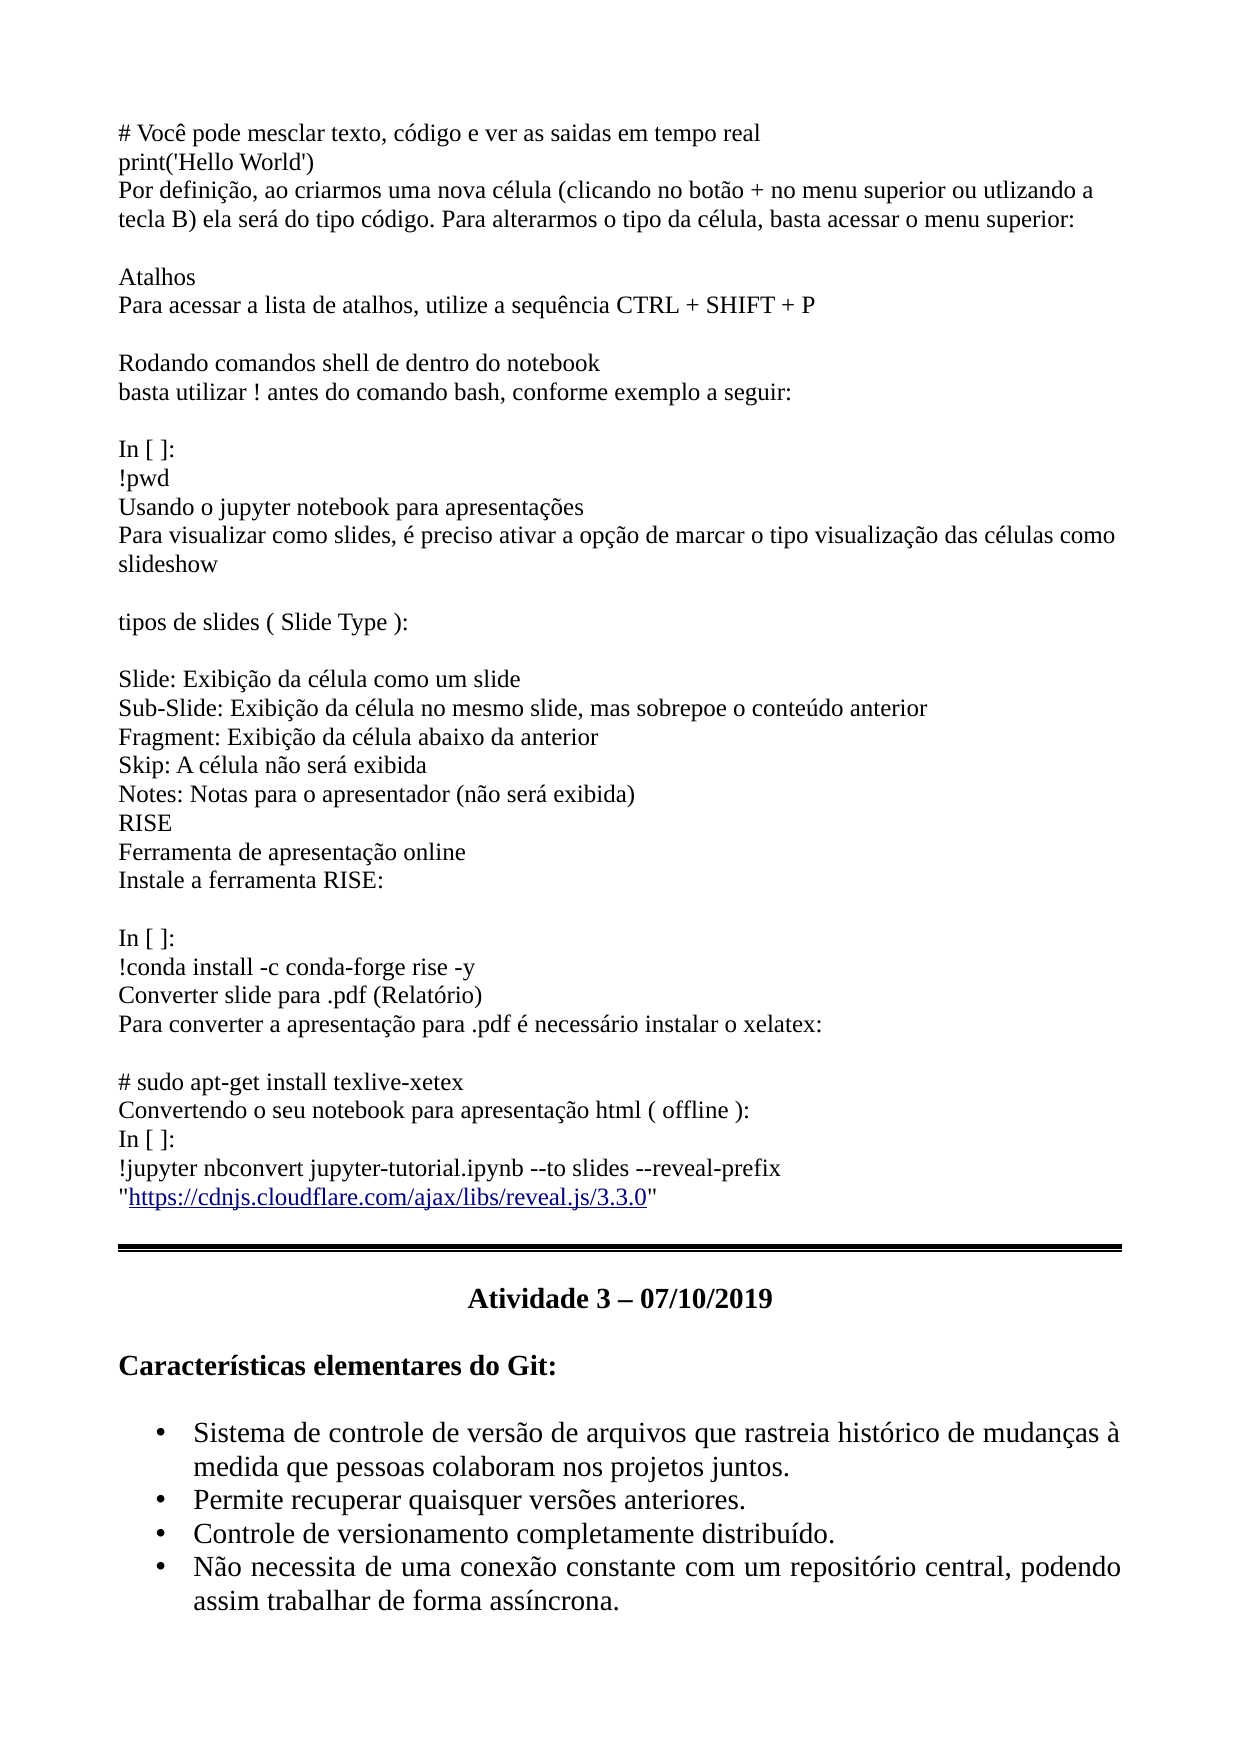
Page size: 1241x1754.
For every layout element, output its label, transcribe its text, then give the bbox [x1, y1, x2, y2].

text Atalhos [118, 262, 1122, 291]
text Para visualizar como slides, é preciso ativar a opção de marcar o tipo visualização das células como slideshow [118, 521, 1122, 578]
text Para acessar a lista de atalhos, utilize a sequência CTRL + SHIFT + P [118, 291, 1122, 319]
list Controle de versionamento completamente distribuído. [156, 1516, 1122, 1549]
text Instale a ferramenta RISE: [118, 866, 1122, 894]
text RISE [118, 808, 1122, 837]
text In [ ]: [118, 1124, 1122, 1153]
text Por definição, ao criarmos uma nova célula (clicando no botão + no menu superior ou utlizando a tecla B) ela será do tipo código. Para alterarmos o tipo da célula, basta acessar o menu superior: [118, 176, 1122, 233]
text # Você pode mesclar texto, código e ver as saidas em tempo real [118, 118, 1122, 147]
text In [ ]: [118, 434, 1122, 463]
text In [ ]: [118, 923, 1122, 952]
list Sistema de controle de versão de arquivos que rastreia histórico de mudanças à medida que pessoas colaboram nos projetos juntos. [156, 1415, 1122, 1482]
text Fragment: Exibição da célula abaixo da anterior [118, 722, 1122, 751]
text Características elementares do Git: [118, 1348, 1122, 1381]
text Ferramenta de apresentação online [118, 837, 1122, 866]
text Usando o jupyter notebook para apresentações [118, 492, 1122, 521]
text Atividade 3 – 07/10/2019 [118, 1281, 1122, 1314]
text Para converter a apresentação para .pdf é necessário instalar o xelatex: [118, 1009, 1122, 1038]
text !conda install -c conda-forge rise -y [118, 952, 1122, 981]
text Notes: Notas para o apresentador (não será exibida) [118, 779, 1122, 808]
text Convertendo o seu notebook para apresentação html ( offline ): [118, 1096, 1122, 1124]
text tipos de slides ( Slide Type ): [118, 607, 1122, 636]
list Permite recuperar quaisquer versões anteriores. [156, 1482, 1122, 1516]
text Rodando comandos shell de dentro do notebook [118, 348, 1122, 377]
text print('Hello World') [118, 147, 1122, 176]
text basta utilizar ! antes do comando bash, conforme exemplo a seguir: [118, 377, 1122, 406]
text Skip: A célula não será exibida [118, 751, 1122, 779]
text Sub-Slide: Exibição da célula no mesmo slide, mas sobrepoe o conteúdo anterior [118, 693, 1122, 722]
text !pwd [118, 463, 1122, 492]
text !jupyter nbconvert jupyter-tutorial.ipynb --to slides --reveal-prefix "https://cdnjs.cloudflare.com/ajax/libs/reveal.js/3.3.0" [118, 1153, 1122, 1211]
list Não necessita de uma conexão constante com um repositório central, podendo assim trabalhar de forma assíncrona. [156, 1549, 1122, 1617]
text Converter slide para .pdf (Relatório) [118, 981, 1122, 1009]
text Slide: Exibição da célula como um slide [118, 664, 1122, 693]
text # sudo apt-get install texlive-xetex [118, 1067, 1122, 1096]
